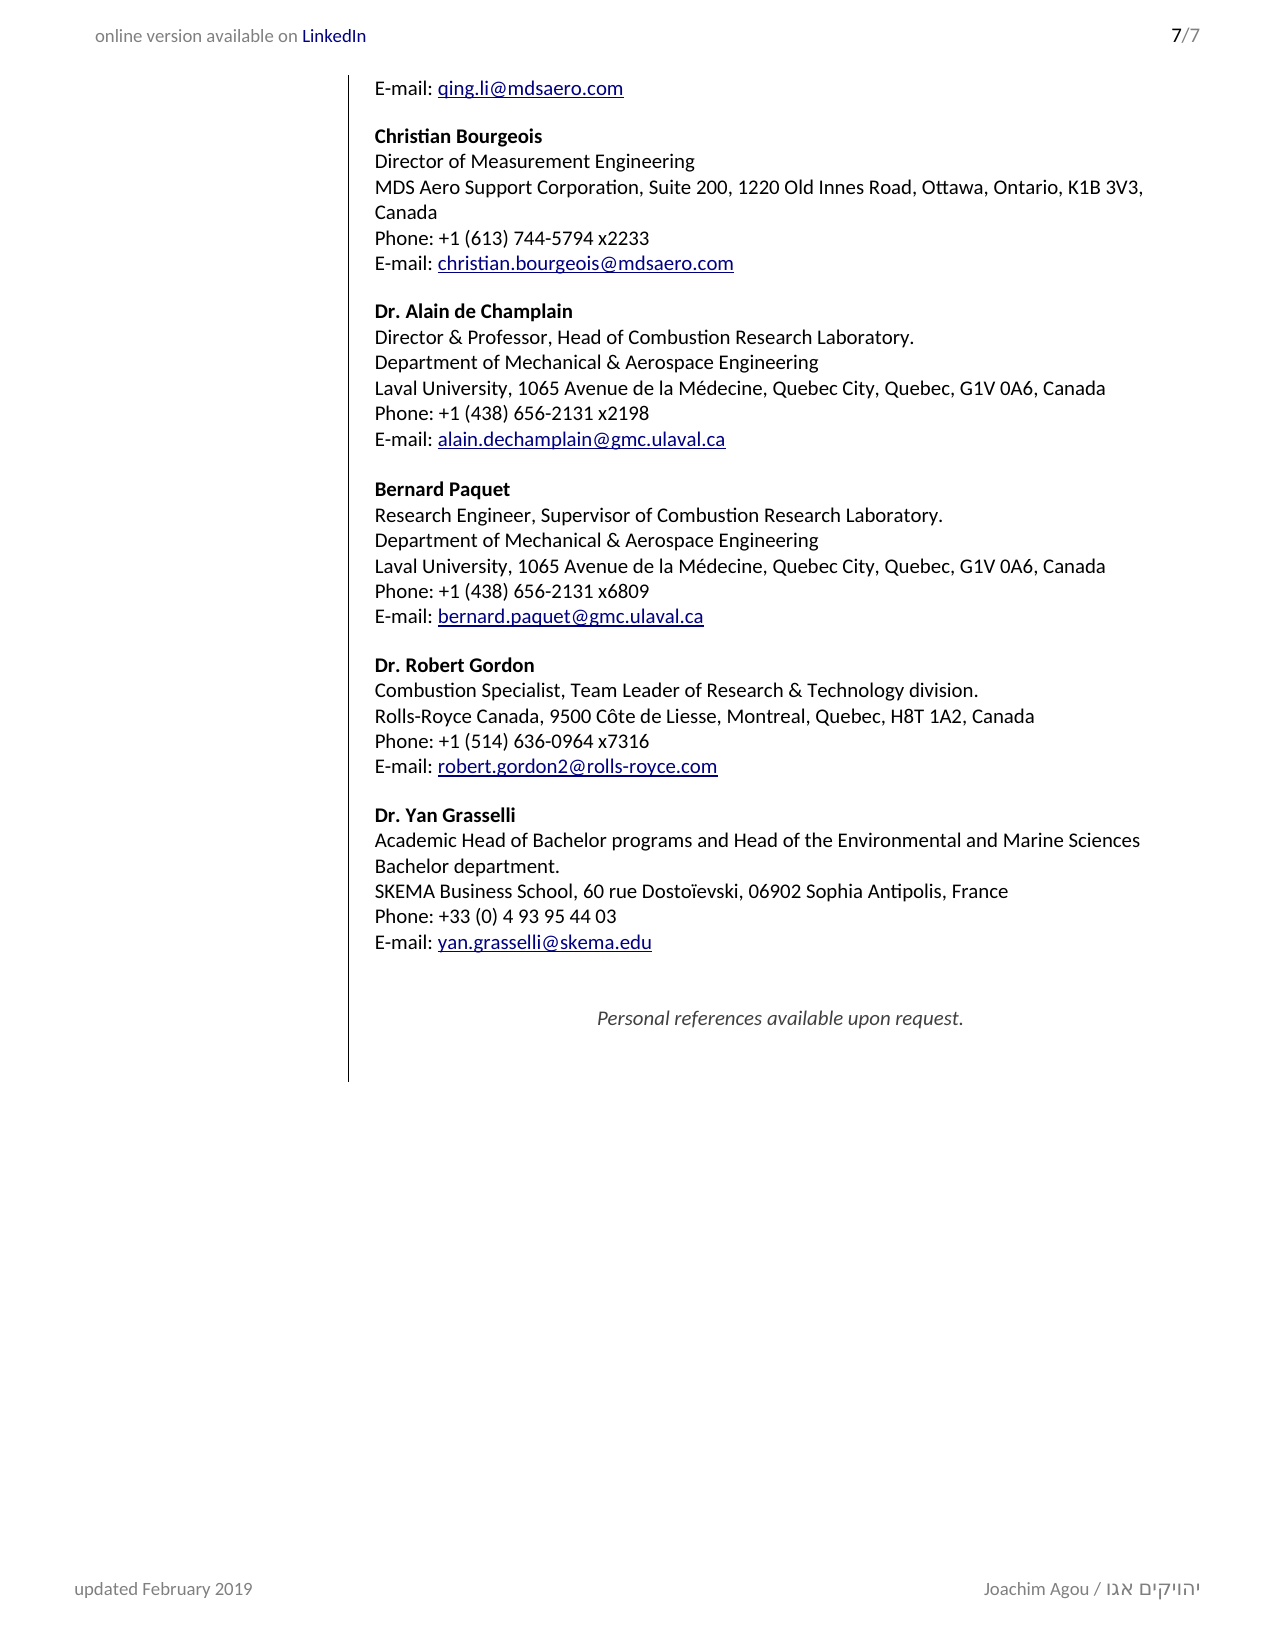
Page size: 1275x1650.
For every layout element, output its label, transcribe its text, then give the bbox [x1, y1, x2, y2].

table_header JOACHIM AGOU Mechanical Aerospace Engineer | Systems Integration Project Engineering | Project Management Experienced mechanical aerospace engineer with a combined 10+ years of dedication and proven ability in project engineering, prototype design/development, systems integration, quality assurance, and manufacturing methodologies. Throughout my various positions and projects in Aerospace and Energy industry, I always had pleasure forming trust-based relationships, solving complex customer problems, and leading teams to achieve challenging goals. My guiding principles are simple: work hard, lead by example and deliver a positive impact on every professional and personal engagement. Experience MDS Aero Support Corporation Gas Turbine Applications Engineer (Systems Integrator) December 2013 — Present Ottawa (ON), Canada Develop and deploy engine test facilities and test systems for aviation and industrial Gas Turbines with emphasis on Instrumentation and Software integration. A few projects I worked on: Maintenance, Repair, and Overhaul (MRO) facilities: Air France Industries KLM Engineering & Maintenance (France) – CFM56, GE90, GP7200, GEnx GKN Aerospace (Sweden) – Volvo RM12 (Gripen fighter jet) Vector Aerospace (Canada) – P&WC JT15D (multiple variants) Lockheed Martin Commercial Engine Solutions (Canada) – CFM56 (multiple variants) Safran Aircraft Engine Services Morocco (Morocco) – CFM56 (multiple variants) Research and Development (R&D) facilities: Rolls-Royce/ NASA Stennis Space Center (USA) – Outdoor Jet Engine Test Facility (development and certification testing) Safran Aircraft Engines (formerly Snecma) (France) – CFM LEAP (certification testing), CFM56 (endurance testing) MAN Energy Solutions (Germany) – Industrial Gas Turbine MGT6000-2S, MG8000-1S MDS AeroTest/ GLACIER Test Facility (Canada) – Emissions system support AVIC Commercial Aircraft Engines (ACAE) / Aeroengine Corporation of China (AECC) (China) – Fan, Booster, HPC, and Turbine (development testing) Define the relevant engine and facility parameters to be measured and calculated by the Data Acquisition System (DAS) for engine turbine testing. Configure Data Acquisition System (DAS), prepare post-analysis report templates, create real-time display pages, and automate test sequences to meet customer needs. Design the customer's operations consoles and the integration of HMI to control and monitor the DAS and facility equipment. Support customer's operations of engine testing during and beyond the commissioning phase (Field Service Representative) for extended periods (6+ months). Prepare and review technical documents: Engineering Specifications (ES), Design Briefs (DB), drawings (GA), Purchase Requests (PR), and Engineering Coordination Memos (ECM) for data acquisition software components, control/test systems, console design, and customer support. Write and run in-house and on-site Acceptance Test Procedures (ATP) to validate deliverables comply with contract technical and commercial requirements. Participate in on-site installation and commissioning of the Data Acquisition System (DAS), including performing on-site Acceptance Test Procedures (ATP) with clients. Use knowledge gained in the test cell environment to guide other engineering departments in the interpretation of customer requirements, and the design solutions required to meet those needs. Provide on-site and remote customer training in collaboration with Customer Service. Siemens Canada (formerly Rolls-Royce Canada), Research and Technology Combustion & Pollutant Emissions Engineer - Aerothermal (intern) January 2013 — August 2013 Montreal (QC), Canada Operated pollutants measurements with gas analyzers - FTIR/FID/O2 CEMS (Continuous Emission Monitoring Systems) - on Gas Turbine testbeds. Improved emissions data processing and analysis of non-conventional pollutants emissions. Evaluated the combustion performance of liquid (biodiesel blends) and gaseous (syngas blends) biofuels in terms of smoke & emissions and lean blow out. Characterized promising liquid and gaseous novel biofuels for use in industrial Gas Turbines to reduce greenhouse gases and potentially operation costs. Developed a robust numerical model for biofuels injection and combustion prediction (CFD). Compared biofuels with baseline fuels to examine the benefits while maintaining an acceptable overall combustion performance. Combustion Research Laboratory at Laval University Research & Teaching Assistant with Dr. Alain De Champlain January 2011 — December 2012 Quebec City (QC), Canada Developed biofuels (liquid & gaseous) applications for Gas Turbine and aircraft propulsion. Operated combustion gas emissions monitoring of swirl combustor via FTIR (Fourier Transformation Infrared) – spectroscopy technology. Executed experimental tests of spray using PIV (Particle Image Velocimetry). Computed fluid dynamics prediction (CFD) of biodiesel spray including swirler configurations with emphasis on penetration depth, droplet size, velocity and spreading. Designed and assembled experimental apparatus, conducted experiments, trained, and supervised international summer interns. Hands on work like soldering electrical circuits, wiring instruments, and assembling process equipment (mass flow controllers, piping, pumps, pressure chambers, heaters, valves, injectors, and heat exchangers). Deployed Data Acquisition System (DAS), calibrated instrumentation, performed tests, and troubleshot problems. Compiled VBA program to collate and analyze a large volume of experimental data. Critically analyzed data after tests and correlated it with empirical evidence. Optimized the testing process to enhance data collection and established a benchmark for quantifying test results. Authored comprehensive technical reports to document test protocol, safety procedures, equipment laboratory, and findings. Successfully completed WHMIS and WORKSMART health and safety training programs. Prepared MAE Thermodynamics lectures, showed demonstrations of experiential exercises, supervised laboratory lectures, and evaluated laboratory reports. Florida Institute of Technology Independent Study in Mechanical Engineering with Dr. Razvan Rusovici January 2010 — June 2010 Melbourne (FL), USA Developed adaptive structures research and finite element analysis in fluid dynamics and acoustic via CAD and CAE software (Pro/E, ANSYS, and CFX). Florida Tech Motorsports (FIT) Formula SAE Series with Stephanie Hopper and Dr. Youngsik Choi November 2008 — May 2009 Melbourne (FL) & Michigan International Speedway (MI), USA Supervised the powertrain division, dealing with engine management, differential, simulation, testing and optimization via CAD and CAE software (SolidWorks, Cosmos Design, and ANSYS). Designed and fabricated the composite bodywork. Created the Florida Tech Motorsports website. Prestige Dentaire Service Engineer (intern) June — July 2006 Nice, France Executed maintenance of dental equipment. Overhauled mechanical, plumbing, and electrical devices. Tsahal, Israeli Army Training Program Military Experience (volunteer): Sar El Program July — August 2005 Hatzerim Air Force Base, Israel Skills & Abilities Industry Knowledge: System Integration, Systems Engineering, Project Engineering, Project Management, Aerospace Engineering , Business Strategy, Testing and Simulations Domain Expertise: Turbomachinery, Gas Turbines/ Jet Engines/Propulsion, Data Acquisition Systems, Aerodynamics, Thermodynamics, Combustion, Fluid Dynamics Tools & Technologies Computational Fluid Dynamics (CFD): ANSYS FLUENT, CFX, ANSYS ICEM CFD (Mesh Generation), GAMBIT. Solid Modeling (CAD)/ Finite Element Analysis (FEA): AutoCAD, SolidWorks, Pro/ENGINEER & Creo, CATIA, ANSYS Workbench Platform, ANSYS Parametric Design Language (APDL), Cosmos Design, Solid Concepts, CNC Software/Mastercam. Data Acquisition (DAQ): NI LabVIEW, proDAS (MDS Aero Support Corp), LaVision FlowMaster (PIV). Development Tools: Matlab, Java, MS Excel/VBA, SQL, HTML Programming, LaTex, Mediawiki, Wi-Fi security and pentesting (Kali Linux). Computer Skills: Microsoft Office, NetBeans, MATLAB, Mathcad, Maple, Adobe Dreamweaver, Adobe Photoshop/ Lightroom, Adobe Premiere Pro, VMWare (Virtualization), Linux. Interpersonal Skills: Problem Solving, Team Leadership, Engineering Management, Training, Teaching, Negotiation Languages: English (Bilingual), French (Native), Spanish (Limited working), Italian (Elementary), Hebrew (Elementary) Education Laval University Master of Science (M.S.), Mechanical Engineering with Experimental Thesis. (ABD) December 2013 Quebec City (QC), Canada Research Assistant (Combustion Laboratory). Teaching Assistant (MAE Thermodynamics). Laser Safety Certificate & WHMIS (Workplace Hazardous Materials Information System) qualified. Relevant courses completed: Combustion Fundamentals (+CFD) Internal Combustion Engines (+CFD) Propulsion/ Air-breathing Engines (+CFD) Data Acquisition and Signal Conditioning Systems Optimization Control Systems Carleton University Summer Program, Mechanical Engineering Summer 2012 Ottawa (ON), Canada Experimental tests of spray using PIV (Particle Image Velocimetry) and PDPA (Phase Doppler Particle Analyzer). Florida Institute of Technology Bachelor of Science, Mechanical Engineering (transfer student)* May 2010 Melbourne (FL), USA Formula SAE member. Powertrain Division and Bodywork designer. Relevant courses completed: Computer-Aided Engineering Aerodynamics and Flight Mechanics Design of Machine Elements Mechanical Vibrations Fluid Mechanics (+Lab) Heating Ventilation and Air Conditioning (HVAC) Mechanical Engineering Design 2 Thermal Systems Design Thermodynamics 2 Heat Transfer (+Lab) Control Systems Electric & Electronics Circuits Theory of Machines Materials Science and Engineering (+Lab) Calculus 3 Boundary Value Problems Technical Communication Engineering Economy & Planning Music Theory SKEMA Business School (formerly Euro-American Institute of Technology) Bachelor of Science, Mechanical Engineering (transfer student)* January 2007 Sophia Antipolis, France Relevant courses completed: Thermodynamics 1 Aerodynamics Statics & Dynamics Deformable Solids Physics 2 (+Lab) Computer Aided Design and Drafting Software Development: Java & C++ General Chemistry Ethics * Florida Institute of Technology and SKEMA Business School were part of a dual-degree program, and thus share a common graduation project. Lycée Général et Technologique Les Eucalyptus June 2004 Nice, France High school, Baccalauréat Science Stream (S), Specialization Physics & Chemistry, Option Engineering Sciences. Publications / Conference Papers J. Agou, B. Paquet & A. deChamplain. “Emission Measurements of Various Biofuels using a Commercial Swirl-Type Air-Assist Dual Fuel Injector” (with presentation), The Combustion Institute Canadian Section (CICS), Spring Technical Meeting, Université Laval, Quebec, Canada, May 13-16, 2013 M. Youssef, J. Agou, B. Paquet & A. deChamplain. “Comparative Study for Biodiesel Properties and Standards for Gas Turbine” (with presentation), The Combustion Institute Canadian Section (CICS), Spring Technical Meeting, University of Toronto, Ontario, Canada, May 13-16, 2012 Certifications & Trainings Aerial Lifts & Aerial Work Platforms, Worksite Safety Compliance Center, Certificate 156AWP-64 Airport Security Awareness Training Certificate, Butterfly Aero Training, License GB81580A20140623 Elevated Work Platform - Safety Training, CRS Contractors Rental Supply Emergency First Aid – Cardiopulmonary resuscitation (CPR) and automated external defibrillator (AED), Canadian Red Cross, Jennifer Sybrandy, Certificate 30200842 AODA Customer Service Training, MDS Aero Support Corporation Fall Protection - Safety Training, CRS Contractors Rental Supply Instant HR - Workplace Hazards Training, MDS Aero Support Corporation Laser Safety Certificate, Université Laval, License CAN/CSA E-60825-1:03; IEC 60825-1 Lockout/Tagout - Control of Hazardous Energy Training, MDS Aero Support Corporation NEXUS, Canada Border Services Agency Occupational Health and Safety Awareness Training for Workers in Ontario, MDS Aero Support Corporation WHMIS Training, MDS Aero Support Corporation WHMIS (Workplace Hazardous Materials Information System), Université Laval Working at Heights Training, Safety Training Ottawa, Debbie Desaulniers Awards Engineering & Science Student Design Showcase April 2009 Melbourne, FL Best Mechanical Engineering Senior Design Project award with Formula SAE Project (Florida Tech Motorsports). Groups & Associations American Society of Mechanical Engineers (ASME), Member #102114839 Society of Automotive Engineers International (SAE), Member since 2009 Professional Engineers and Geoscientists Newfoundland & Labrador (PEGNL) Interests Soccer, Karate (purple belt), Windsurfing (purple sail), Wakeboarding, Cycling, Skiing. Cinema, Music (DJ), Photography & Graphic Design, Traveling, High-Tech, Innovation. References John Perrin Manager of nxDAS group MDS Aero Support Corporation, Suite 200, 1220 Old Innes Road, Ottawa, Ontario, K1B 3V3, Canada Phone: +1 (613) 744-5794 x2358 E-mail: john.perrin@mdsaero.com Qing Li Software Specialist, Manager of Applications group MDS Aero Support Corporation, Suite 200, 1220 Old Innes Road, Ottawa, Ontario, K1B 3V3, Canada Phone: +1 (613) 744-5794 x2284 E-mail: qing.li@mdsaero.com Christian Bourgeois Director of Measurement Engineering MDS Aero Support Corporation, Suite 200, 1220 Old Innes Road, Ottawa, Ontario, K1B 3V3, Canada Phone: +1 (613) 744-5794 x2233 E-mail: christian.bourgeois@mdsaero.com Dr. Alain de Champlain Director & Professor, Head of Combustion Research Laboratory. Department of Mechanical & Aerospace Engineering Laval University, 1065 Avenue de la Médecine, Quebec City, Quebec, G1V 0A6, Canada Phone: +1 (438) 656-2131 x2198 E-mail: alain.dechamplain@gmc.ulaval.ca Bernard Paquet Research Engineer, Supervisor of Combustion Research Laboratory. Department of Mechanical & Aerospace Engineering Laval University, 1065 Avenue de la Médecine, Quebec City, Quebec, G1V 0A6, Canada Phone: +1 (438) 656-2131 x6809 E-mail: bernard.paquet@gmc.ulaval.ca Dr. Robert Gordon Combustion Specialist, Team Leader of Research & Technology division. Rolls-Royce Canada, 9500 Côte de Liesse, Montreal, Quebec, H8T 1A2, Canada Phone: +1 (514) 636-0964 x7316 E-mail: robert.gordon2@rolls-royce.com Dr. Yan Grasselli Academic Head of Bachelor programs and Head of the Environmental and Marine Sciences Bachelor department. SKEMA Business School, 60 rue Dostoïevski, 06902 Sophia Antipolis, France Phone: +33 (0) 4 93 95 44 03 E-mail: yan.grasselli@skema.edu Personal references available upon request. [349, 75, 1200, 1082]
table_header [59, 75, 348, 1082]
